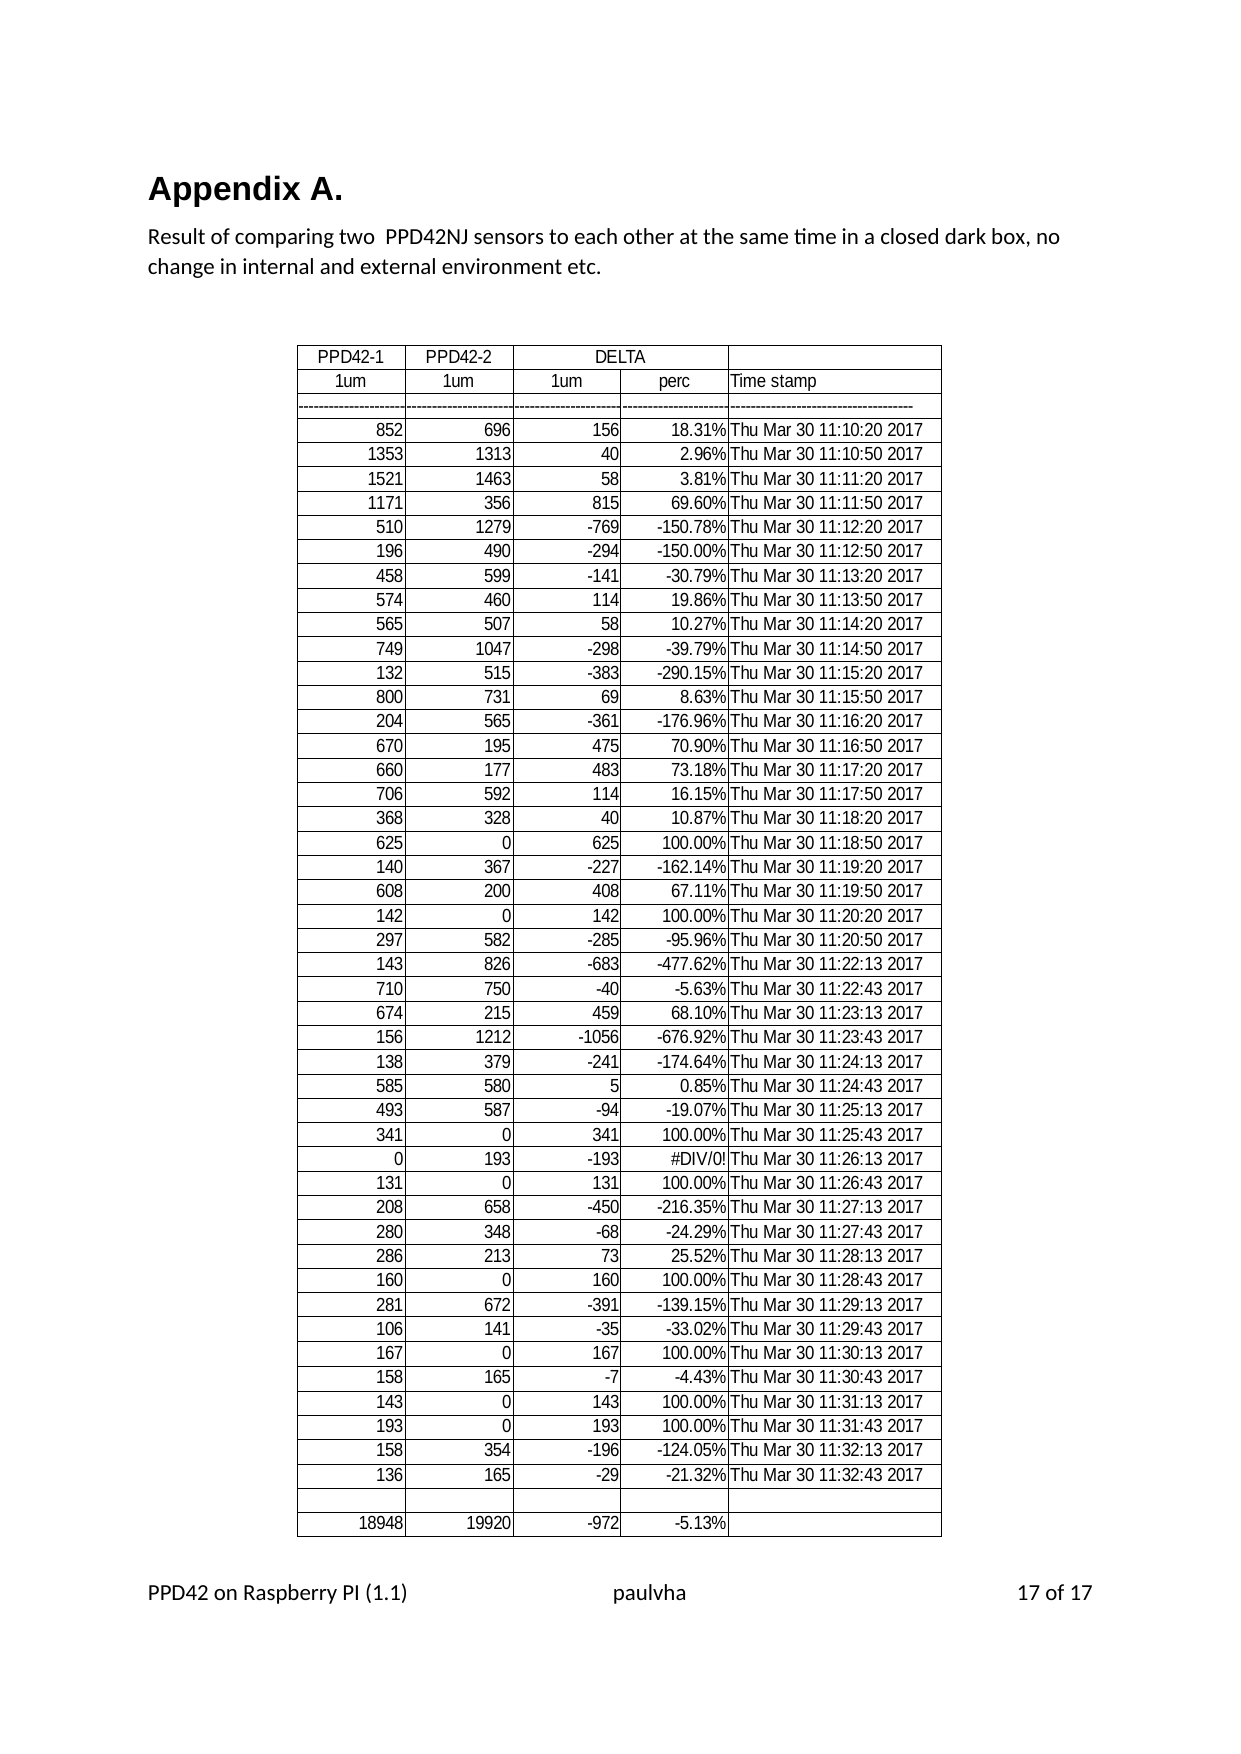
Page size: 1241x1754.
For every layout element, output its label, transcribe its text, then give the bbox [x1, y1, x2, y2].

text Result of comparing two PPD42NJ sensors to each other at the same time in a closed dark box, no change in internal and external environment etc. [148, 222, 1093, 280]
subtitle Appendix A. [148, 168, 1093, 207]
